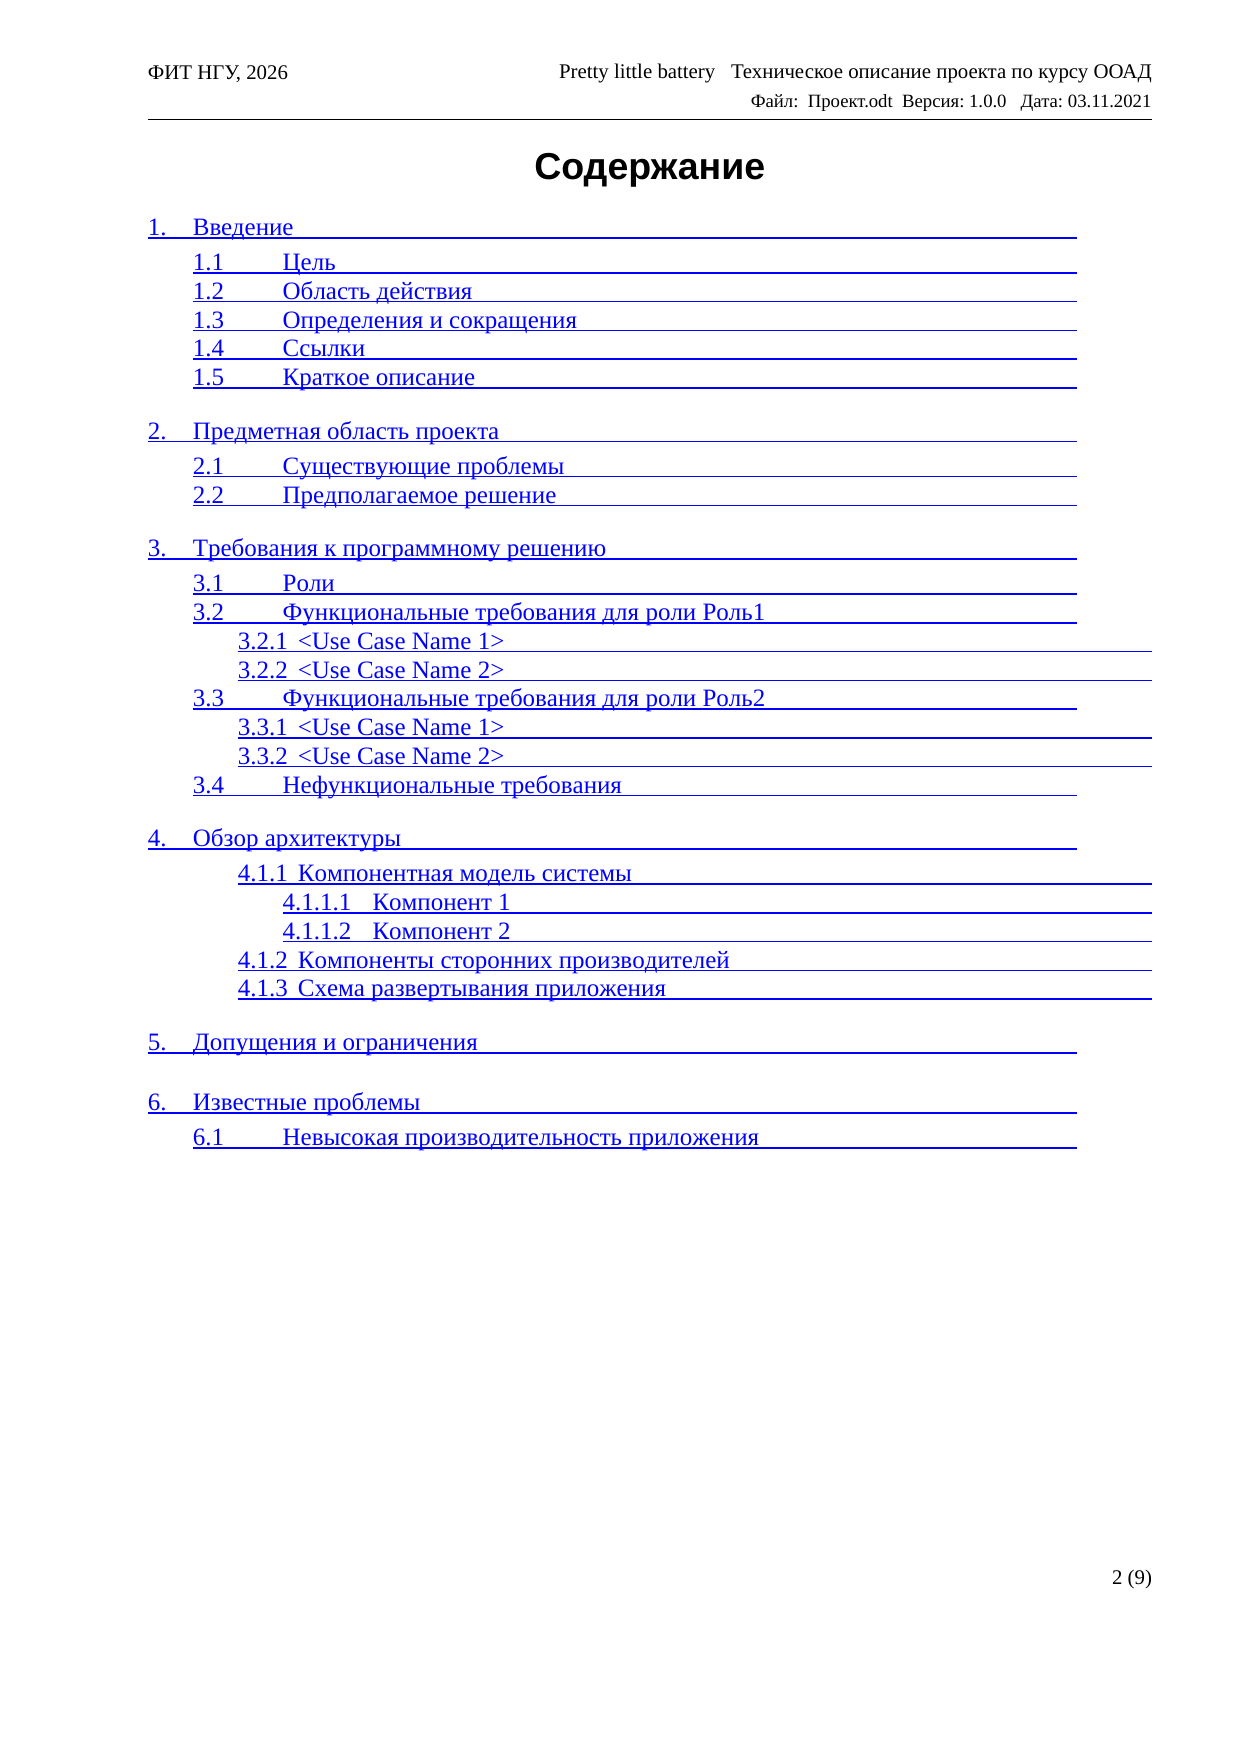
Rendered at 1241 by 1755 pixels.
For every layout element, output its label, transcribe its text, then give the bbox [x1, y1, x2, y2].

text 4. Обзор архитектуры [148, 823, 1077, 848]
text 6.1 Невысокая производительность приложения [193, 1122, 1077, 1147]
text 3. Требования к программному решению [148, 533, 1077, 558]
text 1.2 Область действия [193, 276, 1077, 301]
text 2.1 Существующие проблемы [193, 451, 1077, 476]
text 1.1 Цель [193, 247, 1077, 272]
text 1.3 Определения и сокращения [193, 305, 1077, 330]
text 2. Предметная область проекта [148, 416, 1077, 441]
text 4.1.2 Компоненты сторонних производителей [238, 945, 1152, 970]
text 1.4 Ссылки [193, 333, 1077, 358]
text 5. Допущения и ограничения [148, 1027, 1077, 1052]
text 4.1.3 Схема развертывания приложения [238, 973, 1152, 998]
text Содержание [148, 144, 1152, 187]
text 6. Известные проблемы [148, 1087, 1077, 1112]
text 1. Введение [148, 212, 1077, 237]
text 3.3.2 <Use Case Name 2> [238, 741, 1152, 766]
text 4.1.1.1 Компонент 1 [282, 887, 1152, 912]
text 4.1.1 Компонентная модель системы [238, 858, 1152, 883]
text 3.3 Функциональные требования для роли Роль2 [193, 683, 1077, 708]
text 4.1.1.2 Компонент 2 [282, 916, 1152, 941]
text 3.1 Роли [193, 568, 1077, 593]
text 3.2.1 <Use Case Name 1> [238, 626, 1152, 651]
text 3.2 Функциональные требования для роли Роль1 [193, 597, 1077, 622]
text 3.4 Нефункциональные требования [193, 770, 1077, 795]
text 3.2.2 <Use Case Name 2> [238, 655, 1152, 680]
text 3.3.1 <Use Case Name 1> [238, 712, 1152, 737]
text 2.2 Предполагаемое решение [193, 480, 1077, 505]
text 1.5 Краткое описание [193, 362, 1077, 387]
